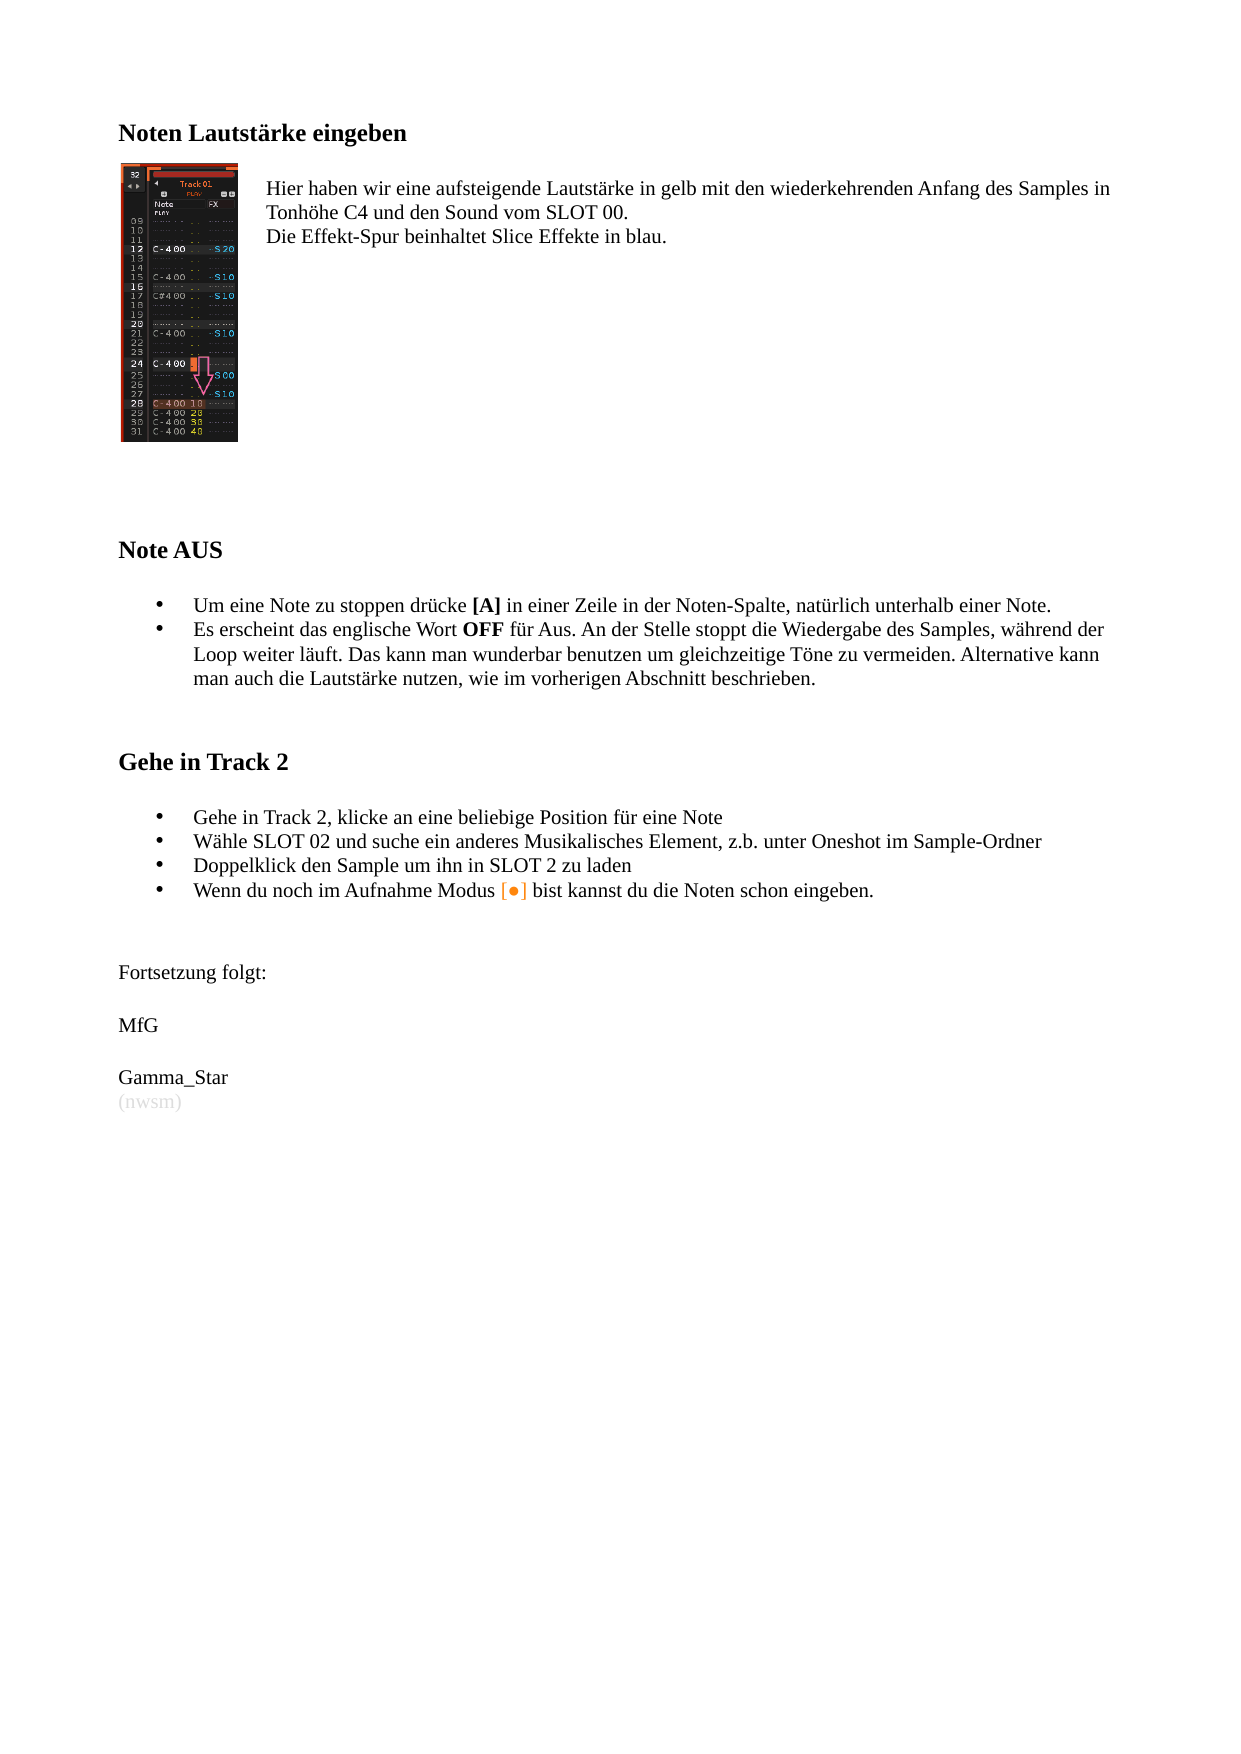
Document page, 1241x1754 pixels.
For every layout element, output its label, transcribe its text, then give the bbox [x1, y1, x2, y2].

list Gehe in Track 2, klicke an eine beliebige Position für eine Note [156, 805, 1122, 829]
picture [120, 163, 238, 442]
list Wenn du noch im Aufnahme Modus [●] bist kannst du die Noten schon eingeben. [156, 878, 1122, 902]
list Wähle SLOT 02 und suche ein anderes Musikalisches Element, z.b. unter Oneshot im Sample-Ordner [156, 829, 1122, 853]
text Note AUS [118, 535, 1122, 564]
text Gehe in Track 2 [118, 747, 1122, 776]
list Doppelklick den Sample um ihn in SLOT 2 zu laden [156, 853, 1122, 878]
text MfG [118, 1012, 1122, 1037]
text Hier haben wir eine aufsteigende Lautstärke in gelb mit den wiederkehrenden Anfang des Samples in Tonhöhe C4 und den Sound vom SLOT 00. [238, 176, 1122, 224]
text Noten Lautstärke eingeben [118, 118, 1122, 147]
text Fortsetzung folgt: [118, 960, 1122, 984]
list Es erscheint das englische Wort OFF für Aus. An der Stelle stoppt die Wiedergabe des Samples, während der Loop weiter läuft. Das kann man wunderbar benutzen um gleichzeitige Töne zu vermeiden. Alternative kann man auch die Lautstärke nutzen, wie im vorherigen Abschnitt beschrieben. [156, 617, 1122, 690]
list Um eine Note zu stoppen drücke [A] in einer Zeile in der Noten-Spalte, natürlich unterhalb einer Note. [156, 593, 1122, 617]
text Die Effekt-Spur beinhaltet Slice Effekte in blau. [238, 224, 1122, 248]
text Gamma_Star [118, 1065, 1122, 1089]
text (nwsm) [118, 1089, 1122, 1113]
